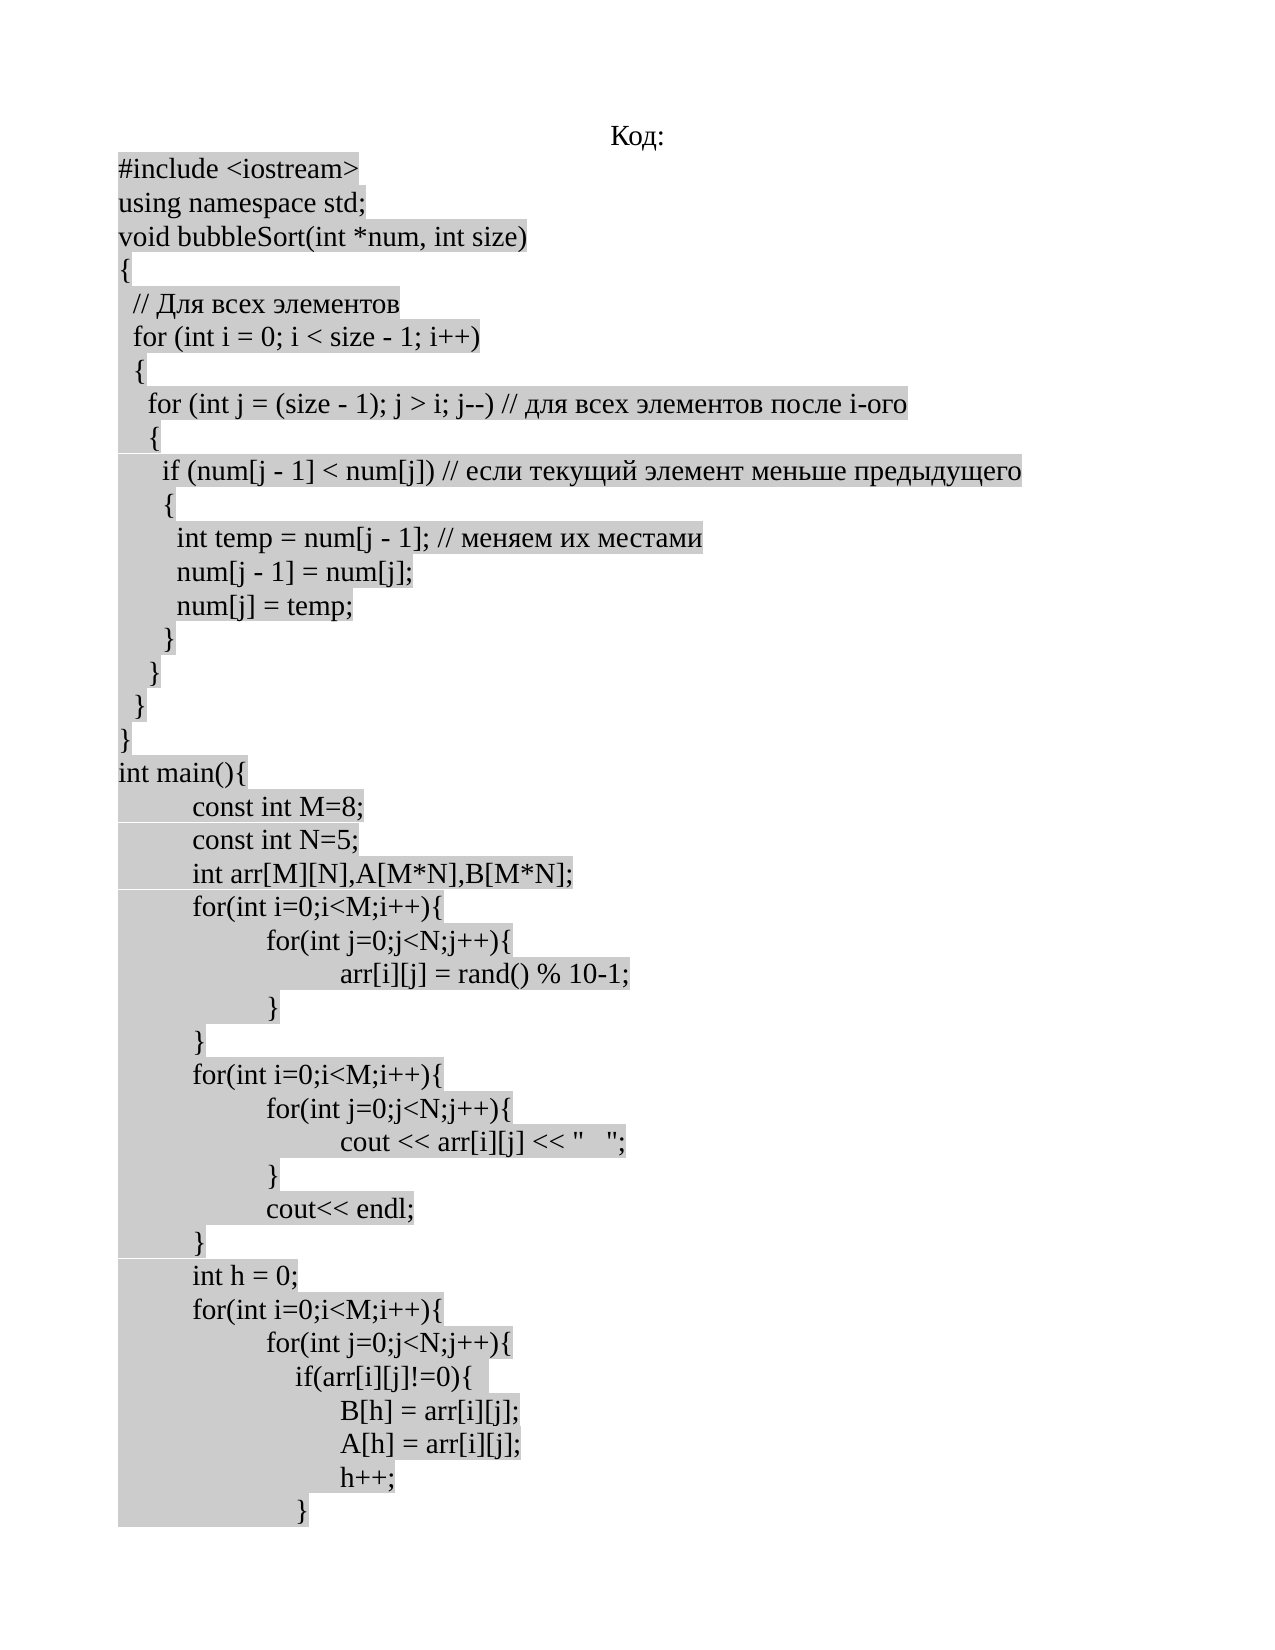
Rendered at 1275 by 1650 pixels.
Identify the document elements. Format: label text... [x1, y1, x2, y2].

text for(int i=0;i<M;i++){ [118, 889, 1157, 923]
text for(int j=0;j<N;j++){ [118, 923, 1157, 957]
text B[h] = arr[i][j]; [118, 1393, 1157, 1426]
text int temp = num[j - 1]; // меняем их местами [118, 521, 1157, 554]
text // Для всех элементов [118, 286, 1157, 319]
text } [118, 1158, 1157, 1191]
text } [118, 722, 1157, 755]
text #include <iostream> [118, 152, 1157, 185]
text int h = 0; [118, 1258, 1157, 1292]
text const int N=5; [118, 822, 1157, 856]
text { [118, 353, 1157, 386]
text } [118, 655, 1157, 688]
text for(int j=0;j<N;j++){ [118, 1326, 1157, 1359]
text } [118, 990, 1157, 1024]
text } [118, 621, 1157, 655]
text } [118, 1493, 1157, 1527]
text } [118, 1024, 1157, 1057]
text { [118, 420, 1157, 453]
text num[j - 1] = num[j]; [118, 554, 1157, 588]
text } [118, 688, 1157, 722]
text void bubbleSort(int *num, int size) [118, 219, 1157, 252]
text if(arr[i][j]!=0){ [118, 1359, 1157, 1393]
text const int M=8; [118, 789, 1157, 822]
text Код: [118, 118, 1157, 152]
text { [118, 487, 1157, 521]
text { [118, 252, 1157, 286]
text for (int j = (size - 1); j > i; j--) // для всех элементов после i-ого [118, 386, 1157, 420]
text if (num[j - 1] < num[j]) // если текущий элемент меньше предыдущего [118, 453, 1157, 487]
text for (int i = 0; i < size - 1; i++) [118, 319, 1157, 353]
text h++; [118, 1460, 1157, 1493]
text int main(){ [118, 755, 1157, 789]
text int arr[M][N],A[M*N],B[M*N]; [118, 856, 1157, 889]
text num[j] = temp; [118, 588, 1157, 621]
text for(int i=0;i<M;i++){ [118, 1292, 1157, 1326]
text } [118, 1225, 1157, 1258]
text cout<< endl; [118, 1191, 1157, 1225]
text for(int j=0;j<N;j++){ [118, 1091, 1157, 1124]
text arr[i][j] = rand() % 10-1; [118, 957, 1157, 990]
text for(int i=0;i<M;i++){ [118, 1057, 1157, 1091]
text using namespace std; [118, 185, 1157, 219]
text cout << arr[i][j] << " "; [118, 1124, 1157, 1158]
text A[h] = arr[i][j]; [118, 1426, 1157, 1460]
